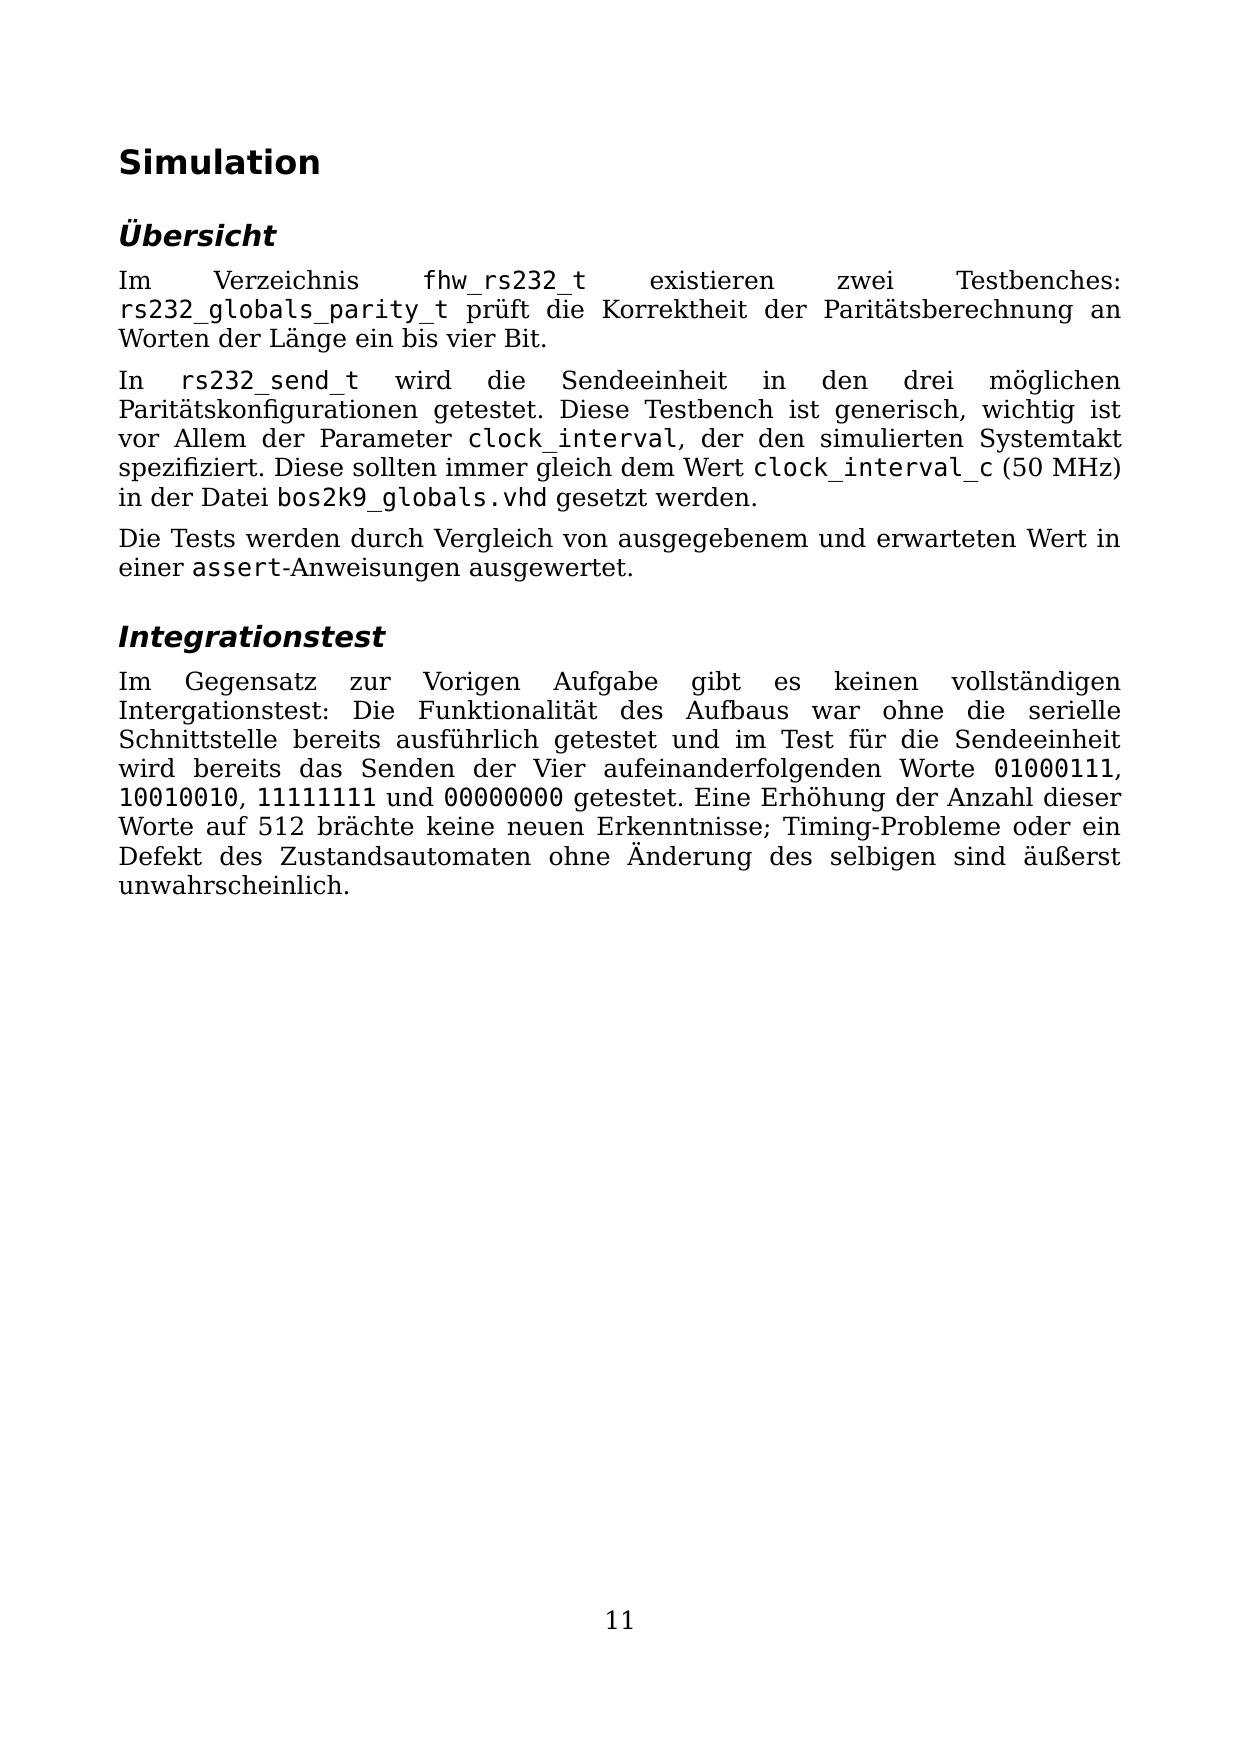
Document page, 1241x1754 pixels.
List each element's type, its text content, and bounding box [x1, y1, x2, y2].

subtitle Integrationstest [118, 620, 1122, 654]
subtitle Simulation [118, 143, 1122, 182]
subtitle Übersicht [118, 220, 1122, 254]
text Die Tests werden durch Vergleich von ausgegebenem und erwarteten Wert in einer assert-Anweisungen ausgewertet. [118, 524, 1122, 583]
text Im Verzeichnis fhw_rs232_t existieren zwei Testbenches: rs232_globals_parity_t prüft die Korrektheit der Paritätsberechnung an Worten der Länge ein bis vier Bit. [118, 266, 1122, 354]
text In rs232_send_t wird die Sendeeinheit in den drei möglichen Paritätskonfigurationen getestet. Diese Testbench ist generisch, wichtig ist vor Allem der Parameter clock_interval, der den simulierten Systemtakt spezifiziert. Diese sollten immer gleich dem Wert clock_interval_c (50 MHz) in der Datei bos2k9_globals.vhd gesetzt werden. [118, 366, 1122, 512]
text Im Gegensatz zur Vorigen Aufgabe gibt es keinen vollständigen Intergationstest: Die Funktionalität des Aufbaus war ohne die serielle Schnittstelle bereits ausführlich getestet und im Test für die Sendeeinheit wird bereits das Senden der Vier aufeinanderfolgenden Worte 01000111, 10010010, 11111111 und 00000000 getestet. Eine Erhöhung der Anzahl dieser Worte auf 512 brächte keine neuen Erkenntnisse; Timing-Probleme oder ein Defekt des Zustandsautomaten ohne Änderung des selbigen sind äußerst unwahrscheinlich. [118, 667, 1122, 900]
